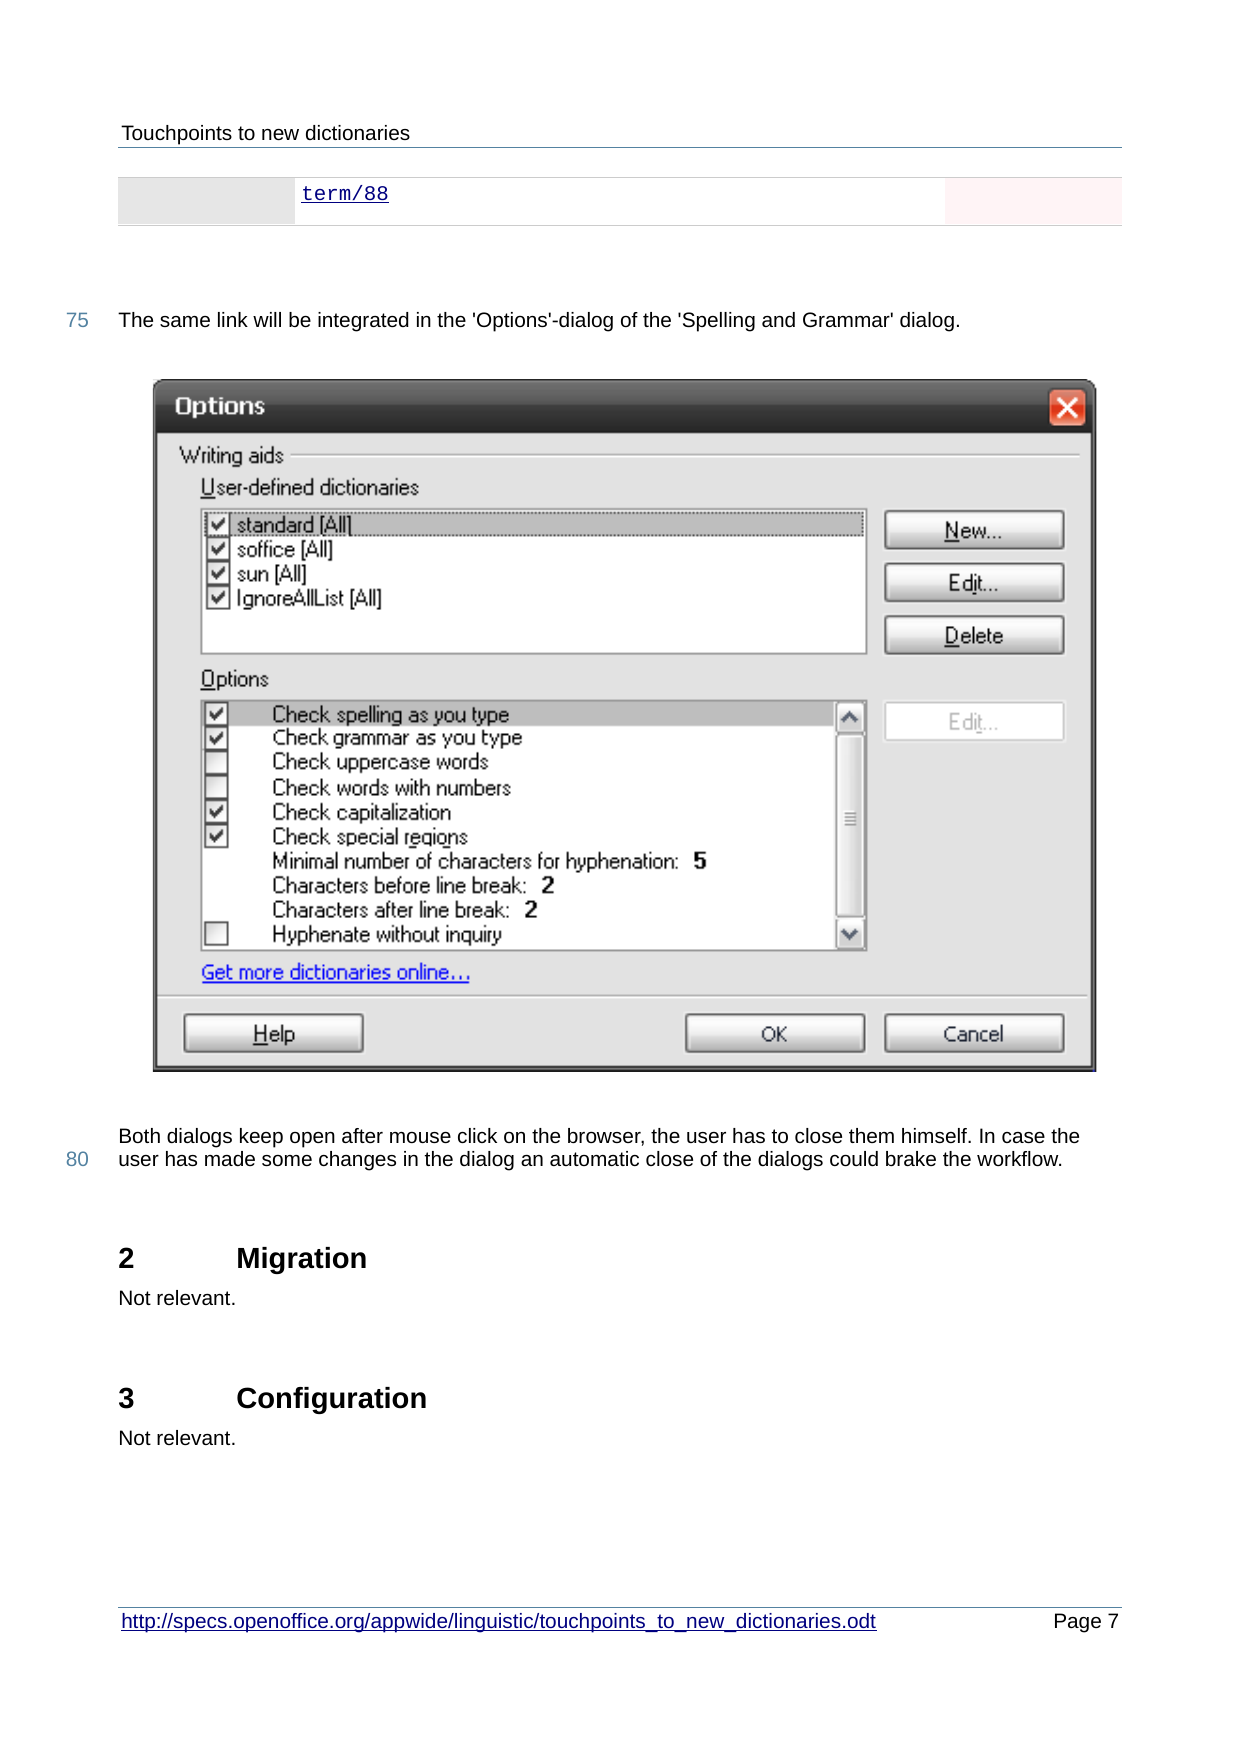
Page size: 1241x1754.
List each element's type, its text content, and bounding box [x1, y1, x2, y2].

subtitle Migration [118, 1242, 1122, 1275]
table_cell term/88 [295, 178, 945, 224]
text Not relevant. [118, 1287, 1122, 1310]
table_cell [945, 178, 1122, 224]
subtitle Configuration [118, 1382, 1122, 1414]
table_cell [118, 178, 295, 224]
text Not relevant. [118, 1426, 1122, 1449]
text Both dialogs keep open after mouse click on the browser, the user has to close them himself. In case the user has made some changes in the dialog an automatic close of the dialogs could brake the workflow. [118, 1124, 1122, 1171]
text The same link will be integrated in the 'Options'-dialog of the 'Spelling and Grammar' dialog. [118, 308, 1122, 332]
